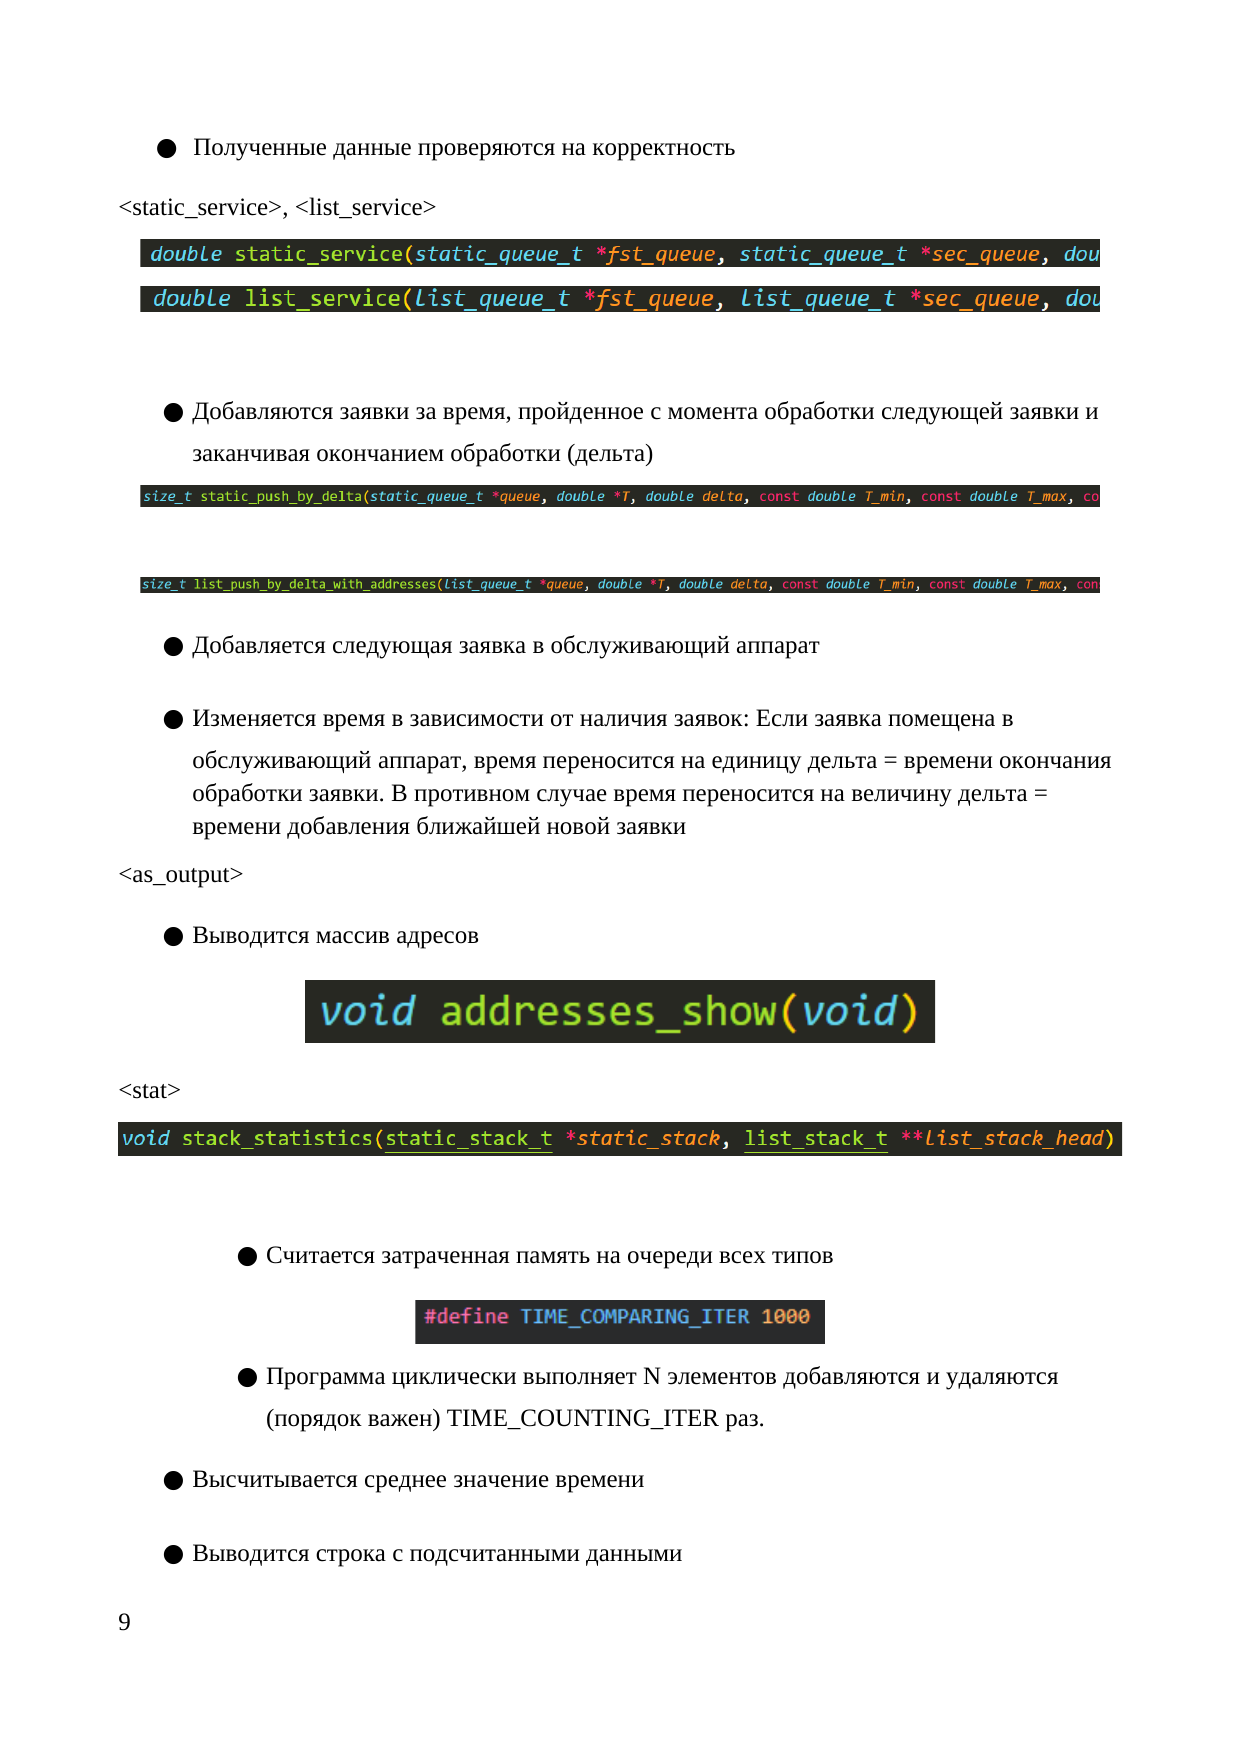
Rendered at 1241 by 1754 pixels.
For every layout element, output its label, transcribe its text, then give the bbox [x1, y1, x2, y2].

picture [305, 980, 936, 1043]
picture [140, 239, 1100, 267]
text <stat> [118, 1075, 1122, 1104]
text <static_service>, <list_service> [118, 192, 1122, 220]
list Выводится строка с подсчитанными данными [162, 1524, 1122, 1576]
picture [140, 577, 1100, 593]
list Программа циклически выполняет N элементов добавляются и удаляются (порядок важен) TIME_COUNTING_ITER раз. [236, 1348, 1122, 1432]
list Высчитывается среднее значение времени [162, 1451, 1122, 1502]
list Полученные данные проверяются на корректность [156, 118, 1122, 169]
list Добавляются заявки за время, пройденное с момента обработки следующей заявки и заканчивая окончанием обработки (дельта) [162, 382, 1122, 466]
picture [140, 286, 1100, 312]
text <as_output> [118, 859, 1122, 887]
picture [140, 485, 1100, 507]
picture [118, 1122, 1123, 1156]
list Считается затраченная память на очереди всех типов [236, 1227, 1122, 1278]
list Выводится массив адресов [162, 906, 1122, 958]
list Добавляется следующая заявка в обслуживающий аппарат [162, 577, 1122, 667]
list Изменяется время в зависимости от наличия заявок: Если заявка помещена в обслуживающий аппарат, время переносится на единицу дельта = времени окончания обработки заявки. В противном случае время переносится на величину дельта = времени добавления ближайшей новой заявки [162, 689, 1122, 840]
picture [415, 1300, 825, 1344]
